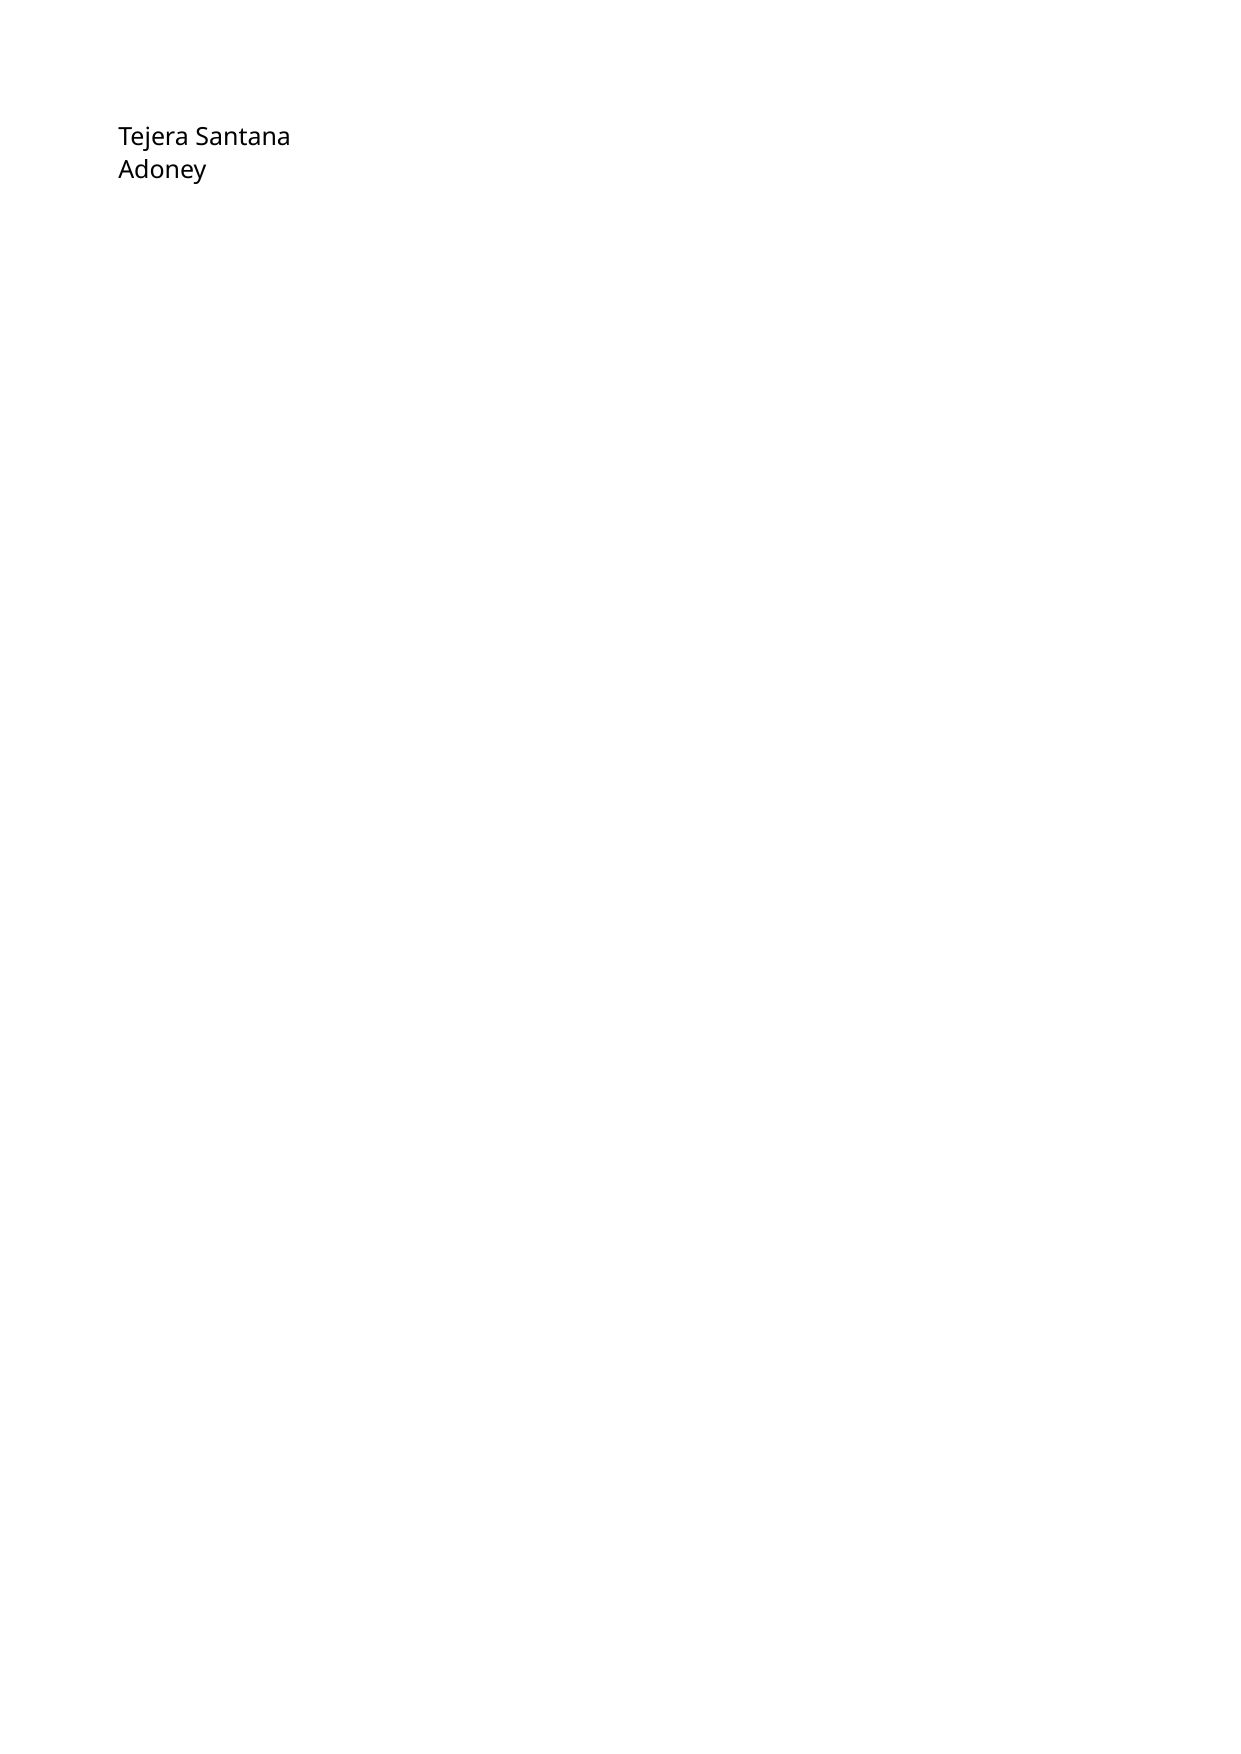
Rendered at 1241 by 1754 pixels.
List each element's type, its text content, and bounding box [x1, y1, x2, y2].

text Adoney [118, 152, 1122, 186]
text Tejera Santana [118, 118, 1122, 152]
